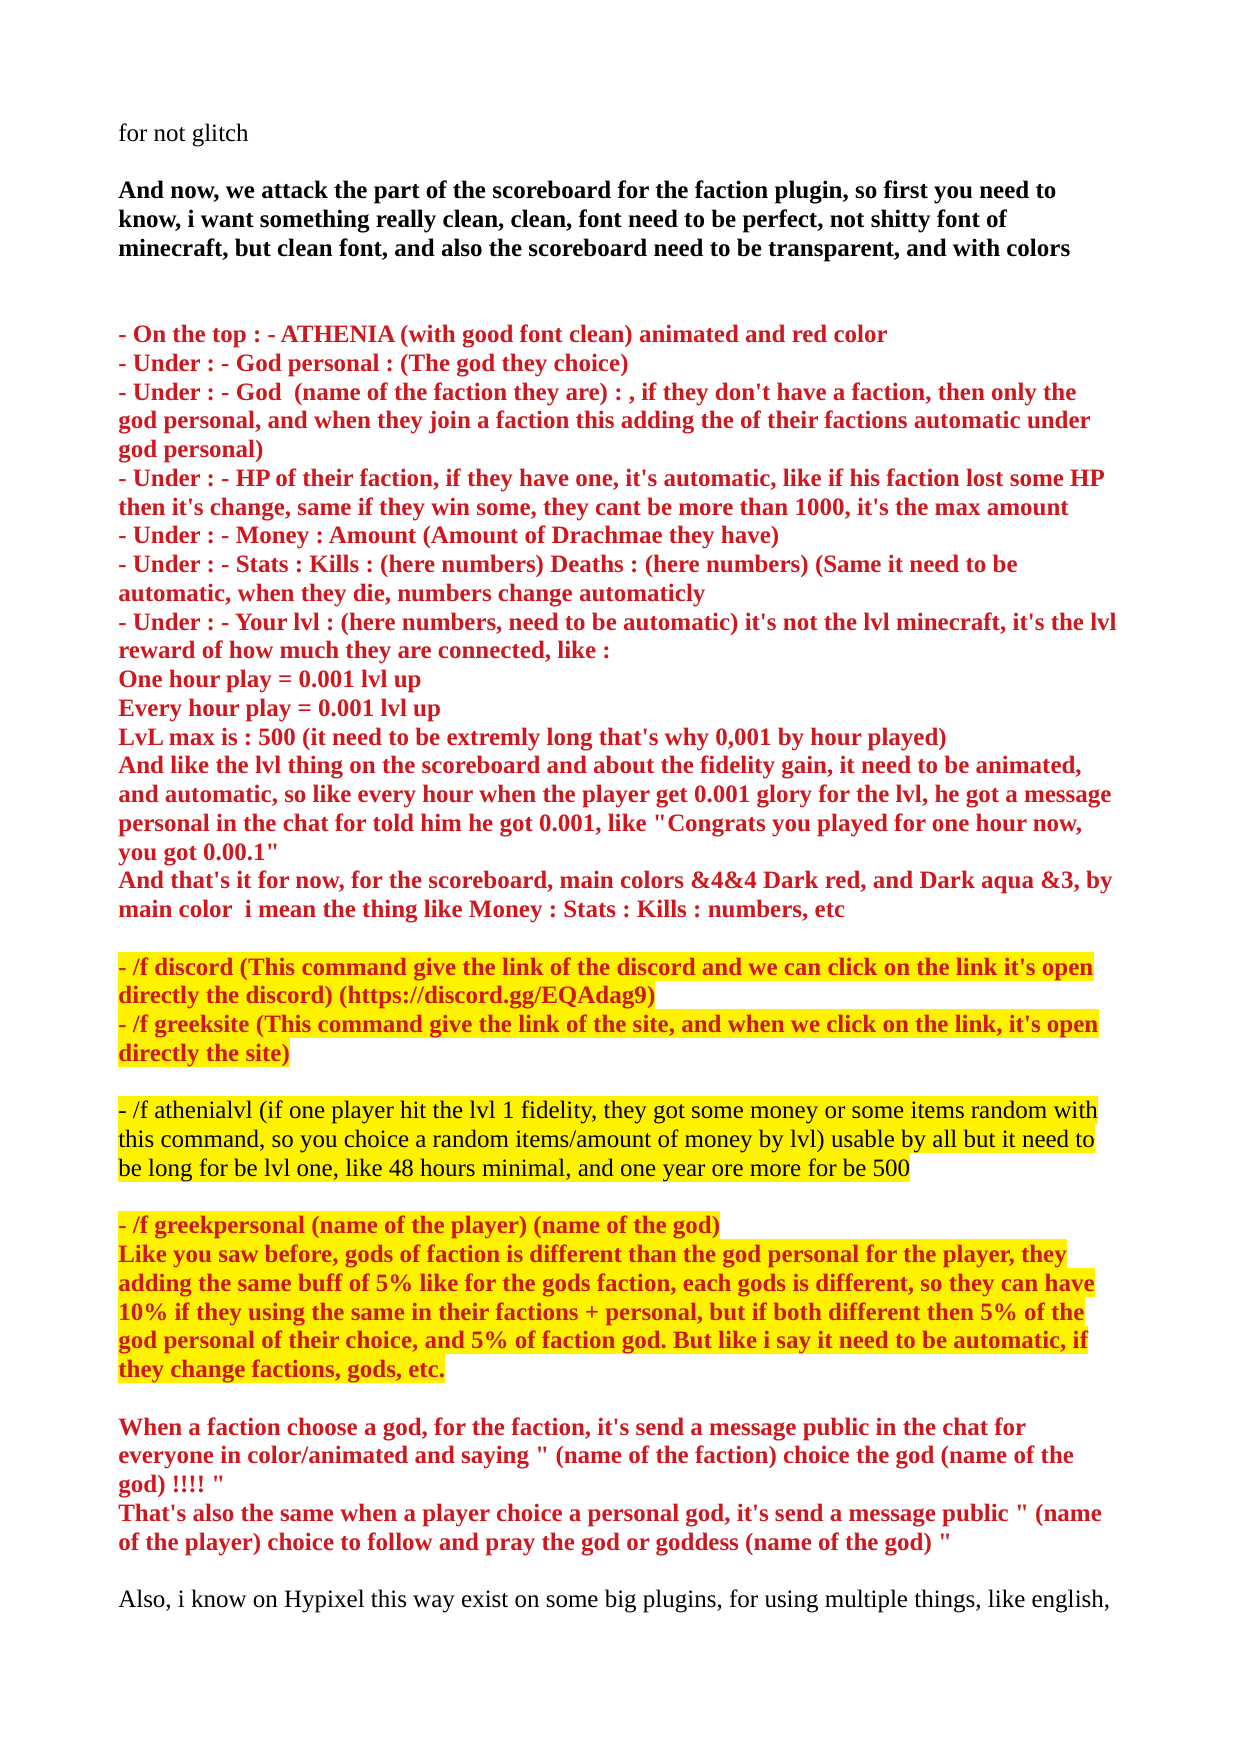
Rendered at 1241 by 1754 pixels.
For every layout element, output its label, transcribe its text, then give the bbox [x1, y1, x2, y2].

text for not glitch And now, we attack the part of the scoreboard for the faction plugin, so first you need to know, i want something really clean, clean, font need to be perfect, not shitty font of minecraft, but clean font, and also the scoreboard need to be transparent, and with colors - On the top : - ATHENIA (with good font clean) animated and red color - Under : - God personal : (The god they choice) - Under : - God (name of the faction they are) : , if they don't have a faction, then only the god personal, and when they join a faction this adding the of their factions automatic under god personal) - Under : - HP of their faction, if they have one, it's automatic, like if his faction lost some HP then it's change, same if they win some, they cant be more than 1000, it's the max amount - Under : - Money : Amount (Amount of Drachmae they have) - Under : - Stats : Kills : (here numbers) Deaths : (here numbers) (Same it need to be automatic, when they die, numbers change automaticly - Under : - Your lvl : (here numbers, need to be automatic) it's not the lvl minecraft, it's the lvl reward of how much they are connected, like : One hour play = 0.001 lvl up Every hour play = 0.001 lvl up LvL max is : 500 (it need to be extremly long that's why 0,001 by hour played) And like the lvl thing on the scoreboard and about the fidelity gain, it need to be animated, and automatic, so like every hour when the player get 0.001 glory for the lvl, he got a message personal in the chat for told him he got 0.001, like "Congrats you played for one hour now, you got 0.00.1" And that's it for now, for the scoreboard, main colors &4&4 Dark red, and Dark aqua &3, by main color i mean the thing like Money : Stats : Kills : numbers, etc - /f discord (This command give the link of the discord and we can click on the link it's open directly the discord) (https://discord.gg/EQAdag9) - /f greeksite (This command give the link of the site, and when we click on the link, it's open directly the site) - /f athenialvl (if one player hit the lvl 1 fidelity, they got some money or some items random with this command, so you choice a random items/amount of money by lvl) usable by all but it need to be long for be lvl one, like 48 hours minimal, and one year ore more for be 500 - /f greekpersonal (name of the player) (name of the god) Like you saw before, gods of faction is different than the god personal for the player, they adding the same buff of 5% like for the gods faction, each gods is different, so they can have 10% if they using the same in their factions + personal, but if both different then 5% of the god personal of their choice, and 5% of faction god. But like i say it need to be automatic, if they change factions, gods, etc. When a faction choose a god, for the faction, it's send a message public in the chat for everyone in color/animated and saying " (name of the faction) choice the god (name of the god) !!!! " That's also the same when a player choice a personal god, it's send a message public " (name of the player) choice to follow and pray the god or goddess (name of the god) " Also, i know on Hypixel this way exist on some big plugins, for using multiple things, like english, [118, 118, 1122, 1613]
